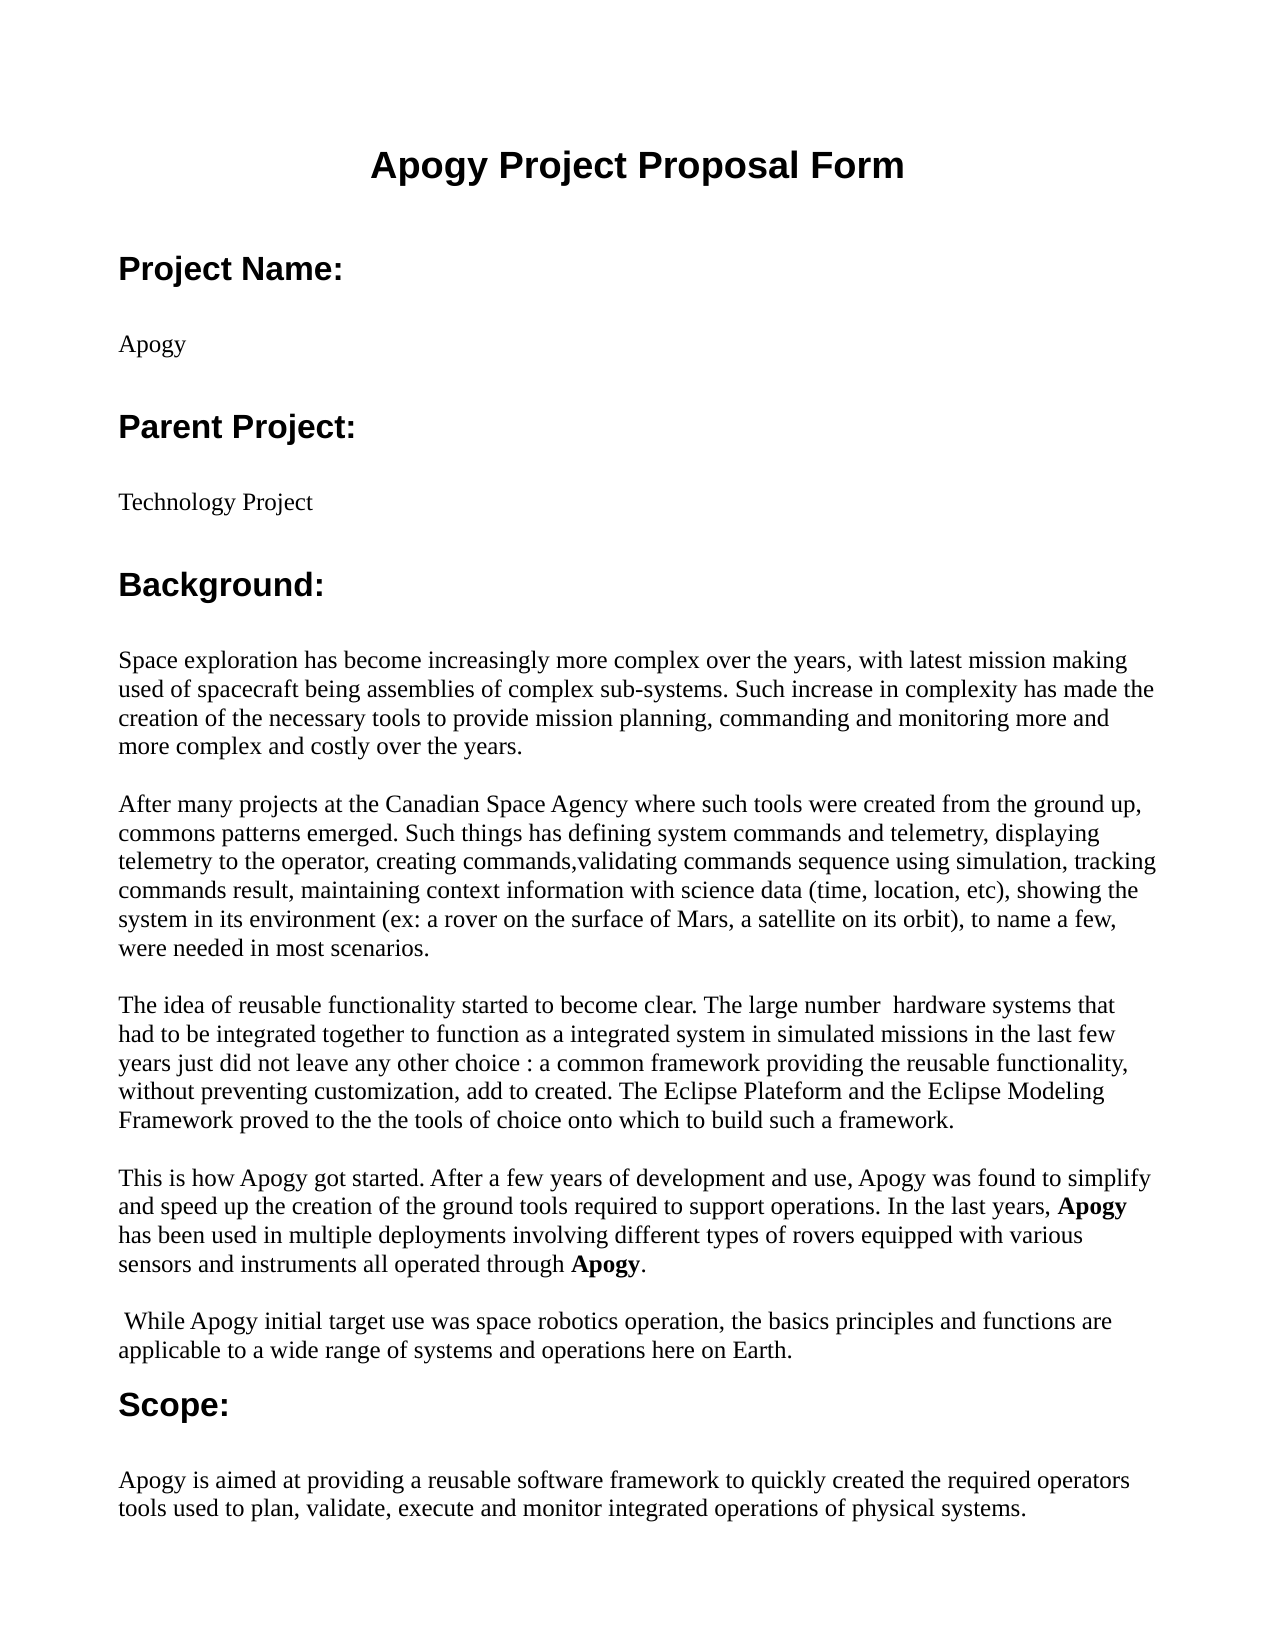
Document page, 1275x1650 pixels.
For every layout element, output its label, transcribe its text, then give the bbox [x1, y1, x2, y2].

subtitle Scope: [118, 1385, 1157, 1423]
text After many projects at the Canadian Space Agency where such tools were created from the ground up, commons patterns emerged. Such things has defining system commands and telemetry, displaying telemetry to the operator, creating commands,validating commands sequence using simulation, tracking commands result, maintaining context information with science data (time, location, etc), showing the system in its environment (ex: a rover on the surface of Mars, a satellite on its orbit), to name a few, were needed in most scenarios. [118, 789, 1157, 961]
text Apogy is aimed at providing a reusable software framework to quickly created the required operators tools used to plan, validate, execute and monitor integrated operations of physical systems. [118, 1465, 1157, 1522]
subtitle Apogy Project Proposal Form [118, 143, 1157, 187]
text This is how Apogy got started. After a few years of development and use, Apogy was found to simplify and speed up the creation of the ground tools required to support operations. In the last years, Apogy has been used in multiple deployments involving different types of rovers equipped with various sensors and instruments all operated through Apogy. [118, 1163, 1157, 1278]
subtitle Parent Project: [118, 407, 1157, 446]
text Apogy [118, 329, 1157, 357]
subtitle Project Name: [118, 249, 1157, 287]
subtitle Background: [118, 565, 1157, 604]
text While Apogy initial target use was space robotics operation, the basics principles and functions are applicable to a wide range of systems and operations here on Earth. [118, 1306, 1157, 1364]
text The idea of reusable functionality started to become clear. The large number hardware systems that had to be integrated together to function as a integrated system in simulated missions in the last few years just did not leave any other choice : a common framework providing the reusable functionality, without preventing customization, add to created. The Eclipse Plateform and the Eclipse Modeling Framework proved to the the tools of choice onto which to build such a framework. [118, 990, 1157, 1134]
text Technology Project [118, 487, 1157, 516]
text Space exploration has become increasingly more complex over the years, with latest mission making used of spacecraft being assemblies of complex sub-systems. Such increase in complexity has made the creation of the necessary tools to provide mission planning, commanding and monitoring more and more complex and costly over the years. [118, 645, 1157, 760]
